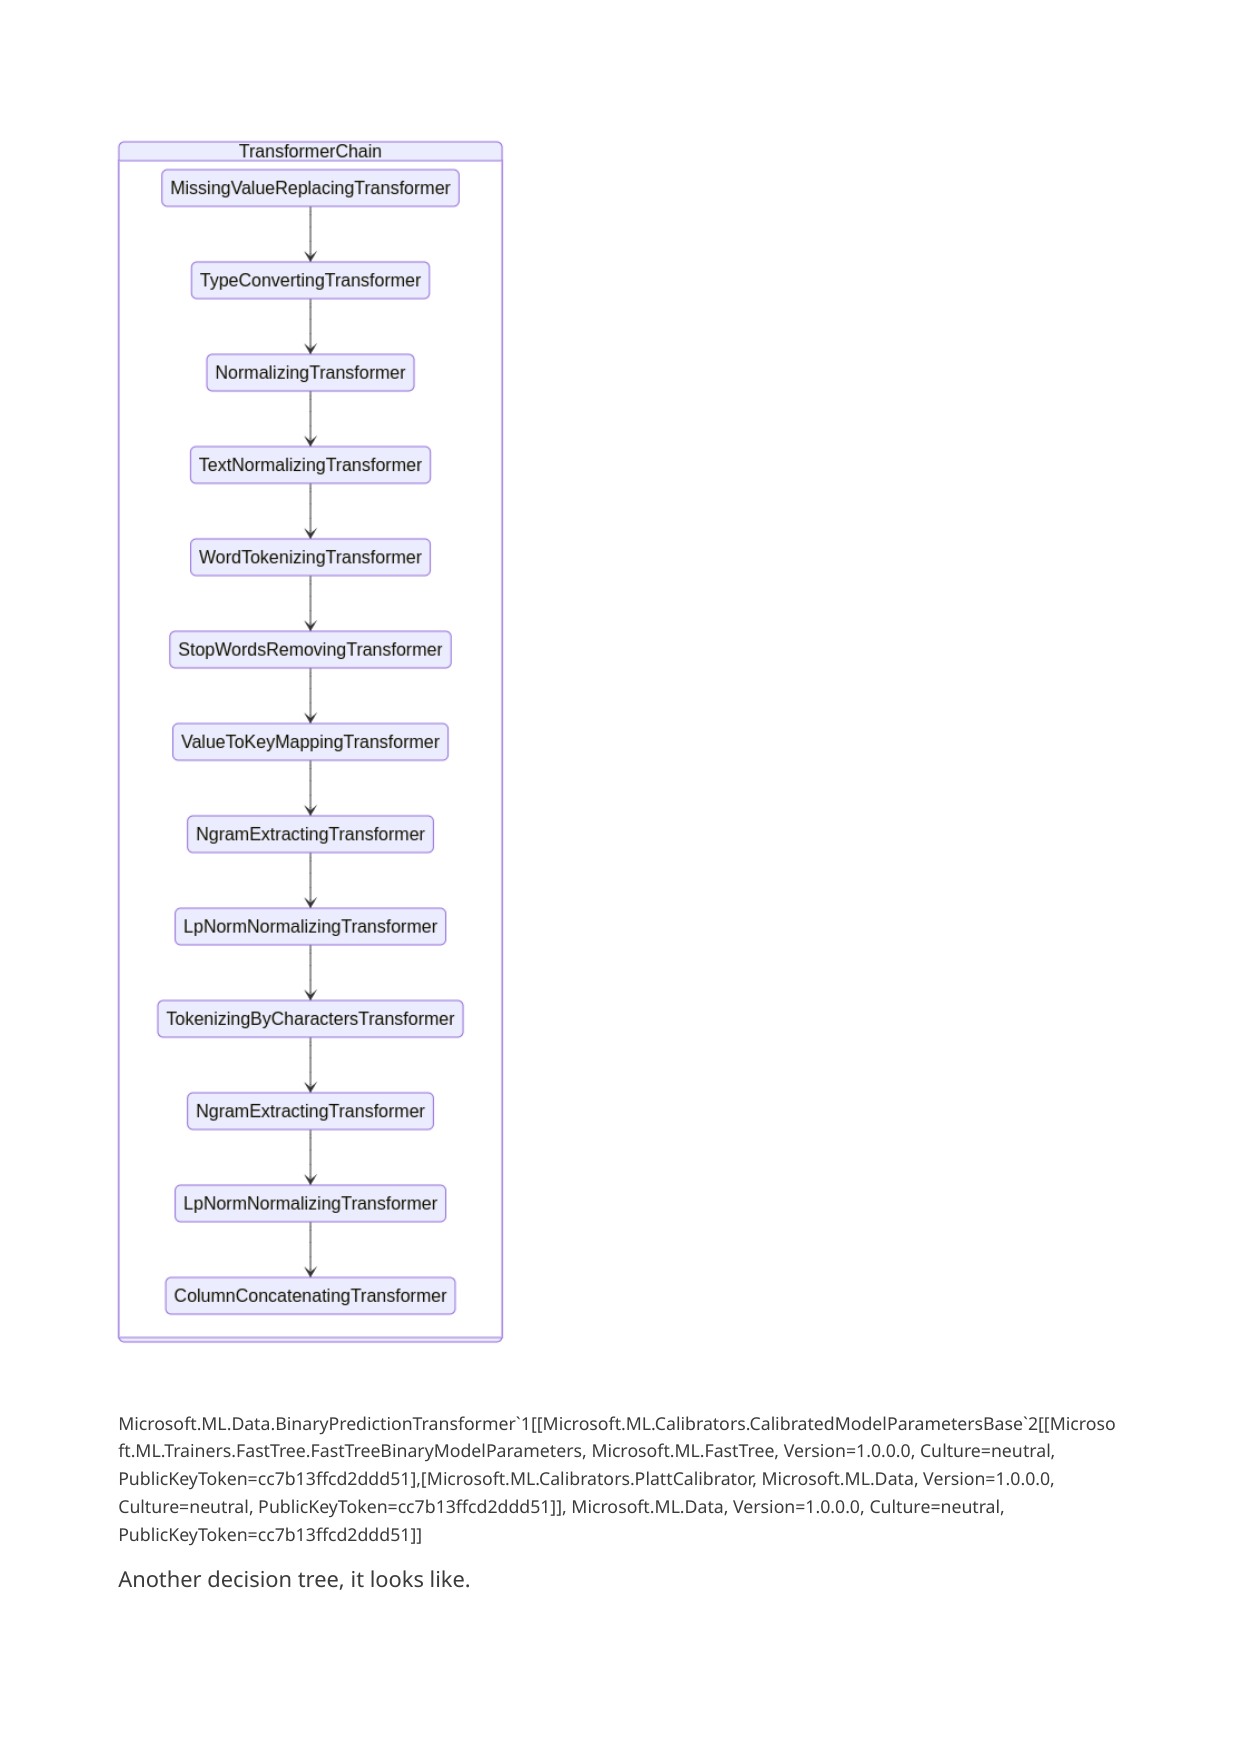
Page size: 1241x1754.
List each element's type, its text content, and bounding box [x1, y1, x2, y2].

text Microsoft.ML.Data.BinaryPredictionTransformer`1[[Microsoft.ML.Calibrators.CalibratedModelParametersBase`2[[Microsoft.ML.Trainers.FastTree.FastTreeBinaryModelParameters, Microsoft.ML.FastTree, Version=1.0.0.0, Culture=neutral, PublicKeyToken=cc7b13ffcd2ddd51],[Microsoft.ML.Calibrators.PlattCalibrator, Microsoft.ML.Data, Version=1.0.0.0, Culture=neutral, PublicKeyToken=cc7b13ffcd2ddd51]], Microsoft.ML.Data, Version=1.0.0.0, Culture=neutral, PublicKeyToken=cc7b13ffcd2ddd51]] [118, 1411, 1122, 1546]
picture [111, 133, 511, 1352]
text Another decision tree, it looks like. [118, 1564, 1122, 1594]
